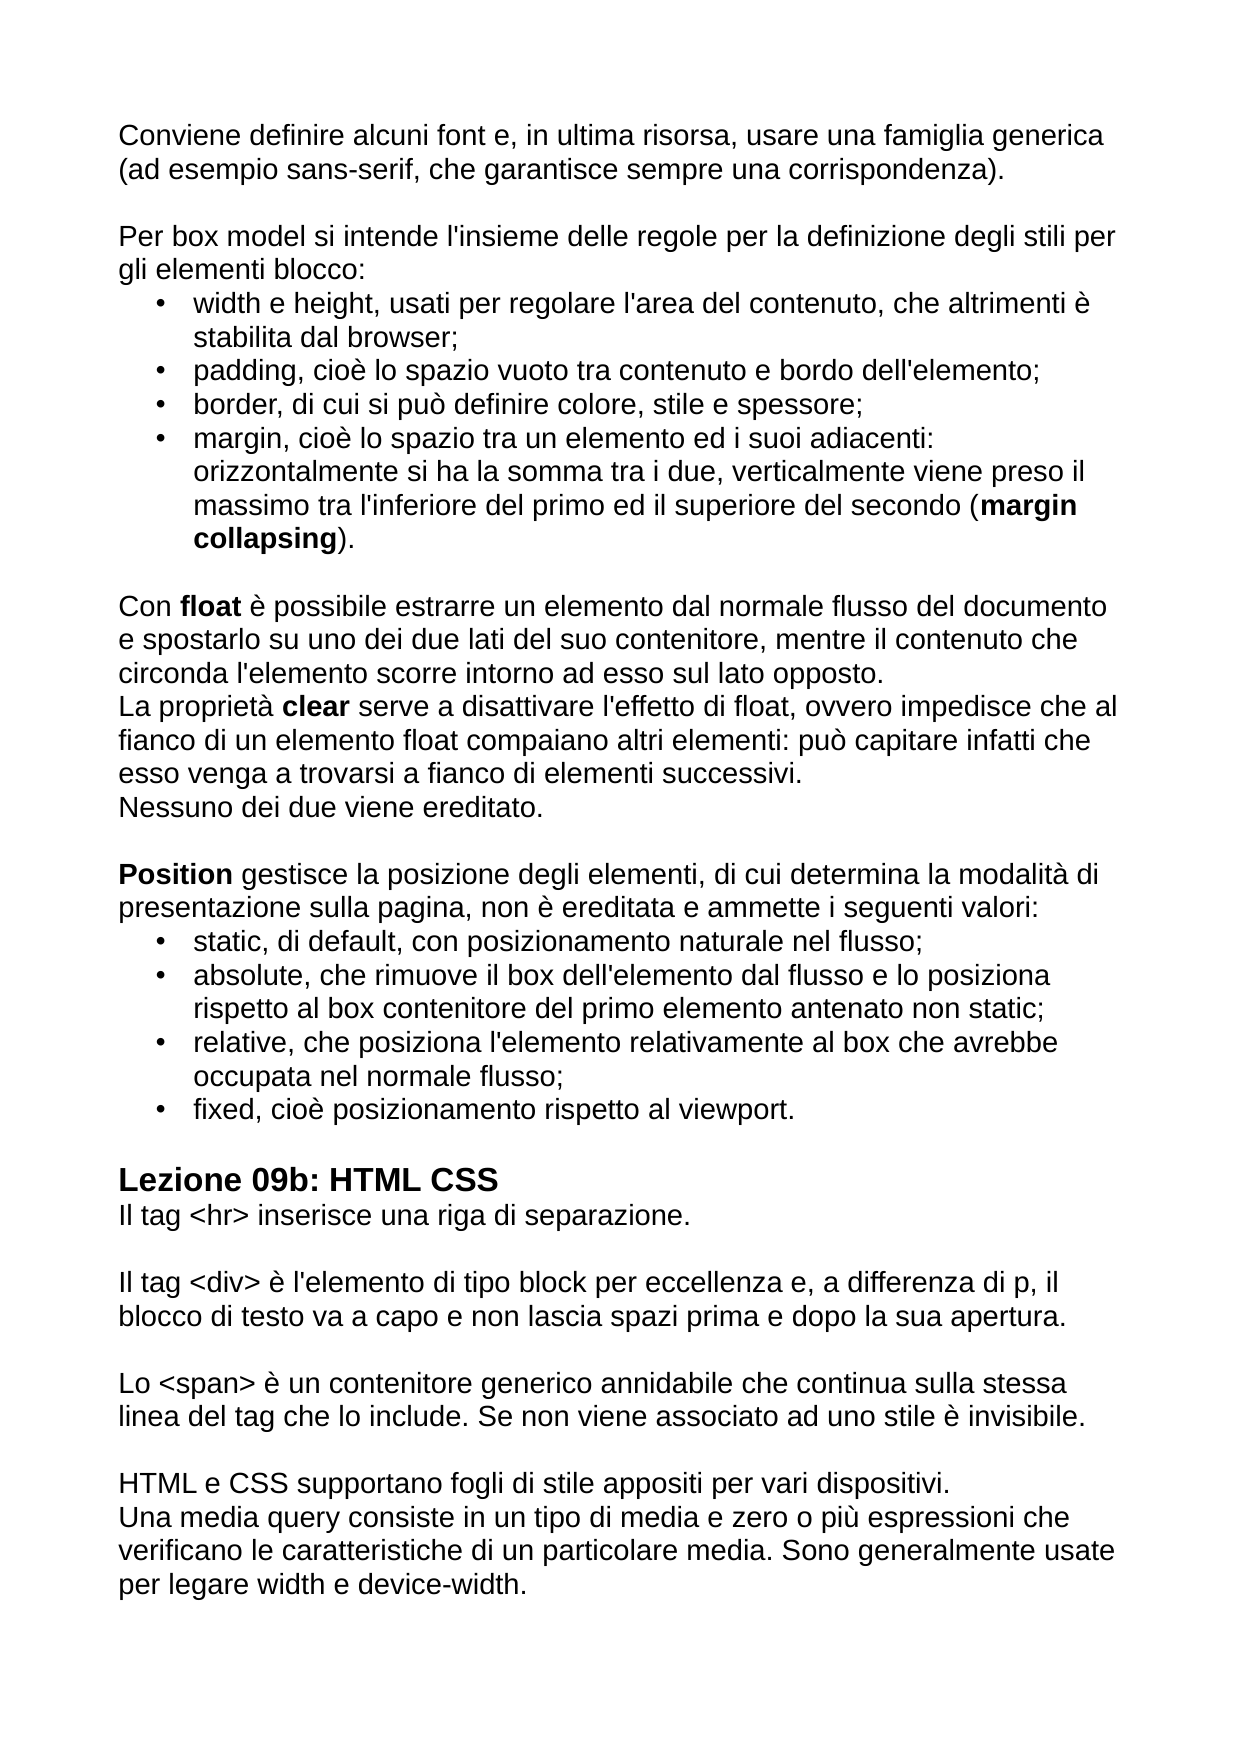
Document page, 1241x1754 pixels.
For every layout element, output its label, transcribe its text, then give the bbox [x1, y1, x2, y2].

list margin, cioè lo spazio tra un elemento ed i suoi adiacenti: orizzontalmente si ha la somma tra i due, verticalmente viene preso il massimo tra l'inferiore del primo ed il superiore del secondo (margin collapsing). [156, 421, 1122, 555]
list static, di default, con posizionamento naturale nel flusso; [156, 924, 1122, 958]
text Position gestisce la posizione degli elementi, di cui determina la modalità di presentazione sulla pagina, non è ereditata e ammette i seguenti valori: [118, 857, 1122, 924]
text La proprietà clear serve a disattivare l'effetto di float, ovvero impedisce che al fianco di un elemento float compaiano altri elementi: può capitare infatti che esso venga a trovarsi a fianco di elementi successivi. [118, 689, 1122, 790]
text HTML e CSS supportano fogli di stile appositi per vari dispositivi. [118, 1466, 1122, 1500]
text Conviene definire alcuni font e, in ultima risorsa, usare una famiglia generica (ad esempio sans-serif, che garantisce sempre una corrispondenza). [118, 118, 1122, 185]
text Per box model si intende l'insieme delle regole per la definizione degli stili per gli elementi blocco: [118, 219, 1122, 286]
list fixed, cioè posizionamento rispetto al viewport. [156, 1092, 1122, 1126]
text Con float è possibile estrarre un elemento dal normale flusso del documento e spostarlo su uno dei due lati del suo contenitore, mentre il contenuto che circonda l'elemento scorre intorno ad esso sul lato opposto. [118, 588, 1122, 689]
text Il tag <div> è l'elemento di tipo block per eccellenza e, a differenza di p, il blocco di testo va a capo e non lascia spazi prima e dopo la sua apertura. [118, 1265, 1122, 1332]
list relative, che posiziona l'elemento relativamente al box che avrebbe occupata nel normale flusso; [156, 1025, 1122, 1092]
list absolute, che rimuove il box dell'elemento dal flusso e lo posiziona rispetto al box contenitore del primo elemento antenato non static; [156, 958, 1122, 1025]
text Lezione 09b: HTML CSS [118, 1159, 1122, 1198]
text Lo <span> è un contenitore generico annidabile che continua sulla stessa linea del tag che lo include. Se non viene associato ad uno stile è invisibile. [118, 1366, 1122, 1433]
text Nessuno dei due viene ereditato. [118, 790, 1122, 823]
text Una media query consiste in un tipo di media e zero o più espressioni che verificano le caratteristiche di un particolare media. Sono generalmente usate per legare width e device-width. [118, 1500, 1122, 1601]
list border, di cui si può definire colore, stile e spessore; [156, 387, 1122, 421]
list width e height, usati per regolare l'area del contenuto, che altrimenti è stabilita dal browser; [156, 286, 1122, 353]
list padding, cioè lo spazio vuoto tra contenuto e bordo dell'elemento; [156, 353, 1122, 387]
text Il tag <hr> inserisce una riga di separazione. [118, 1198, 1122, 1232]
